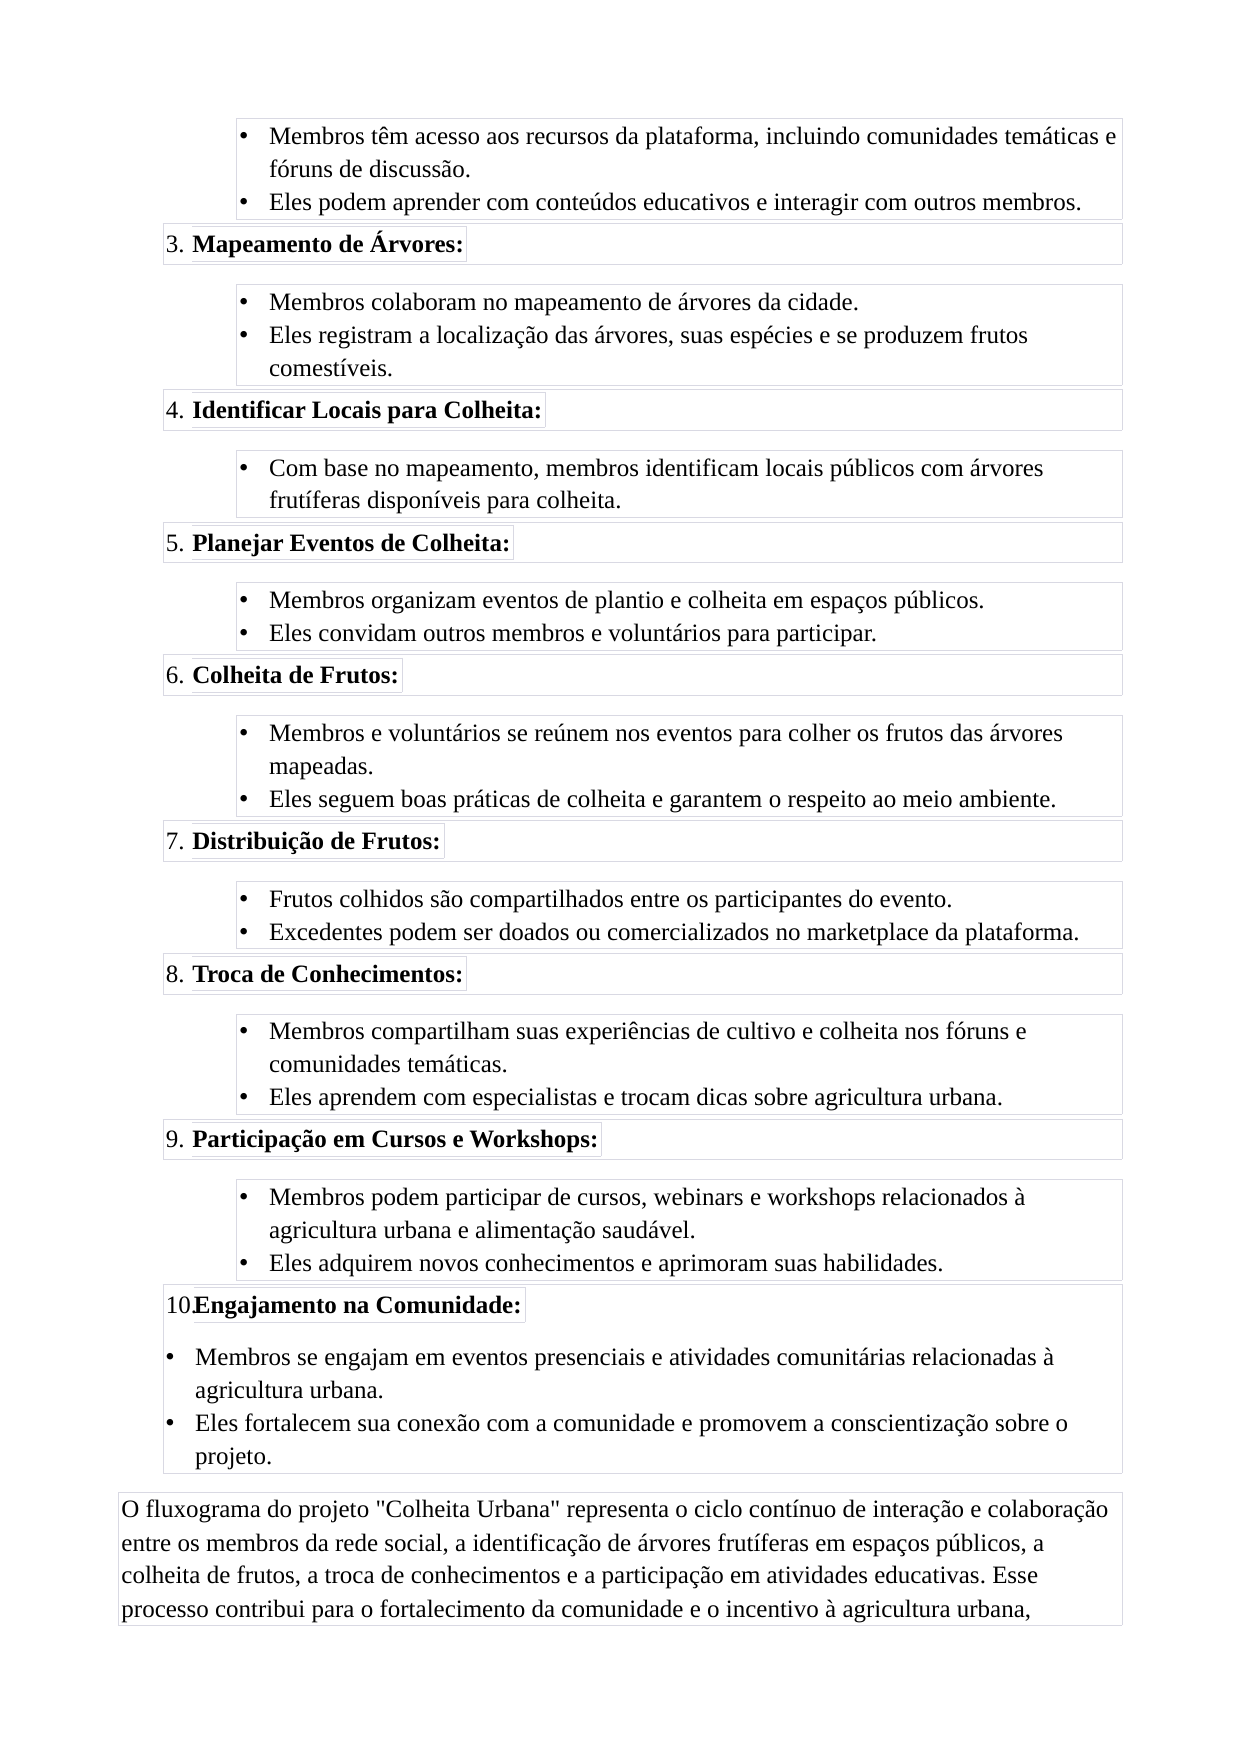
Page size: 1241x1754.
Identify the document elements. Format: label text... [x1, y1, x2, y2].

list Engajamento na Comunidade: [164, 1285, 1122, 1322]
list Eles fortalecem sua conexão com a comunidade e promovem a conscientização sobre o projeto. [164, 1405, 1122, 1473]
list Eles podem aprender com conteúdos educativos e interagir com outros membros. [237, 184, 1122, 219]
list Eles seguem boas práticas de colheita e garantem o respeito ao meio ambiente. [237, 781, 1122, 816]
list Com base no mapeamento, membros identificam locais públicos com árvores frutíferas disponíveis para colheita. [237, 451, 1122, 517]
list Eles registram a localização das árvores, suas espécies e se produzem frutos comestíveis. [237, 317, 1122, 385]
list Membros organizam eventos de plantio e colheita em espaços públicos. [237, 583, 1122, 614]
list Participação em Cursos e Workshops: [164, 1120, 1122, 1159]
list Eles aprendem com especialistas e trocam dicas sobre agricultura urbana. [237, 1079, 1122, 1114]
list Troca de Conhecimentos: [164, 954, 1122, 994]
list Mapeamento de Árvores: [164, 224, 1122, 264]
list Distribuição de Frutos: [164, 821, 1122, 861]
list Membros têm acesso aos recursos da plataforma, incluindo comunidades temáticas e fóruns de discussão. [237, 119, 1122, 183]
text O fluxograma do projeto "Colheita Urbana" representa o ciclo contínuo de interação e colaboração entre os membros da rede social, a identificação de árvores frutíferas em espaços públicos, a colheita de frutos, a troca de conhecimentos e a participação em atividades educativas. Esse processo contribui para o fortalecimento da comunidade e o incentivo à agricultura urbana, [119, 1493, 1122, 1625]
list Colheita de Frutos: [164, 655, 1122, 695]
list Identificar Locais para Colheita: [164, 390, 1122, 430]
list Membros e voluntários se reúnem nos eventos para colher os frutos das árvores mapeadas. [237, 716, 1122, 780]
list Excedentes podem ser doados ou comercializados no marketplace da plataforma. [237, 914, 1122, 948]
list Membros compartilham suas experiências de cultivo e colheita nos fóruns e comunidades temáticas. [237, 1015, 1122, 1078]
list Membros se engajam em eventos presenciais e atividades comunitárias relacionadas à agricultura urbana. [164, 1339, 1122, 1404]
list Planejar Eventos de Colheita: [164, 523, 1122, 562]
list Membros podem participar de cursos, webinars e workshops relacionados à agricultura urbana e alimentação saudável. [237, 1180, 1122, 1244]
list Eles adquirem novos conhecimentos e aprimoram suas habilidades. [237, 1245, 1122, 1280]
list Frutos colhidos são compartilhados entre os participantes do evento. [237, 882, 1122, 912]
list Membros colaboram no mapeamento de árvores da cidade. [237, 285, 1122, 316]
list Eles convidam outros membros e voluntários para participar. [237, 615, 1122, 650]
